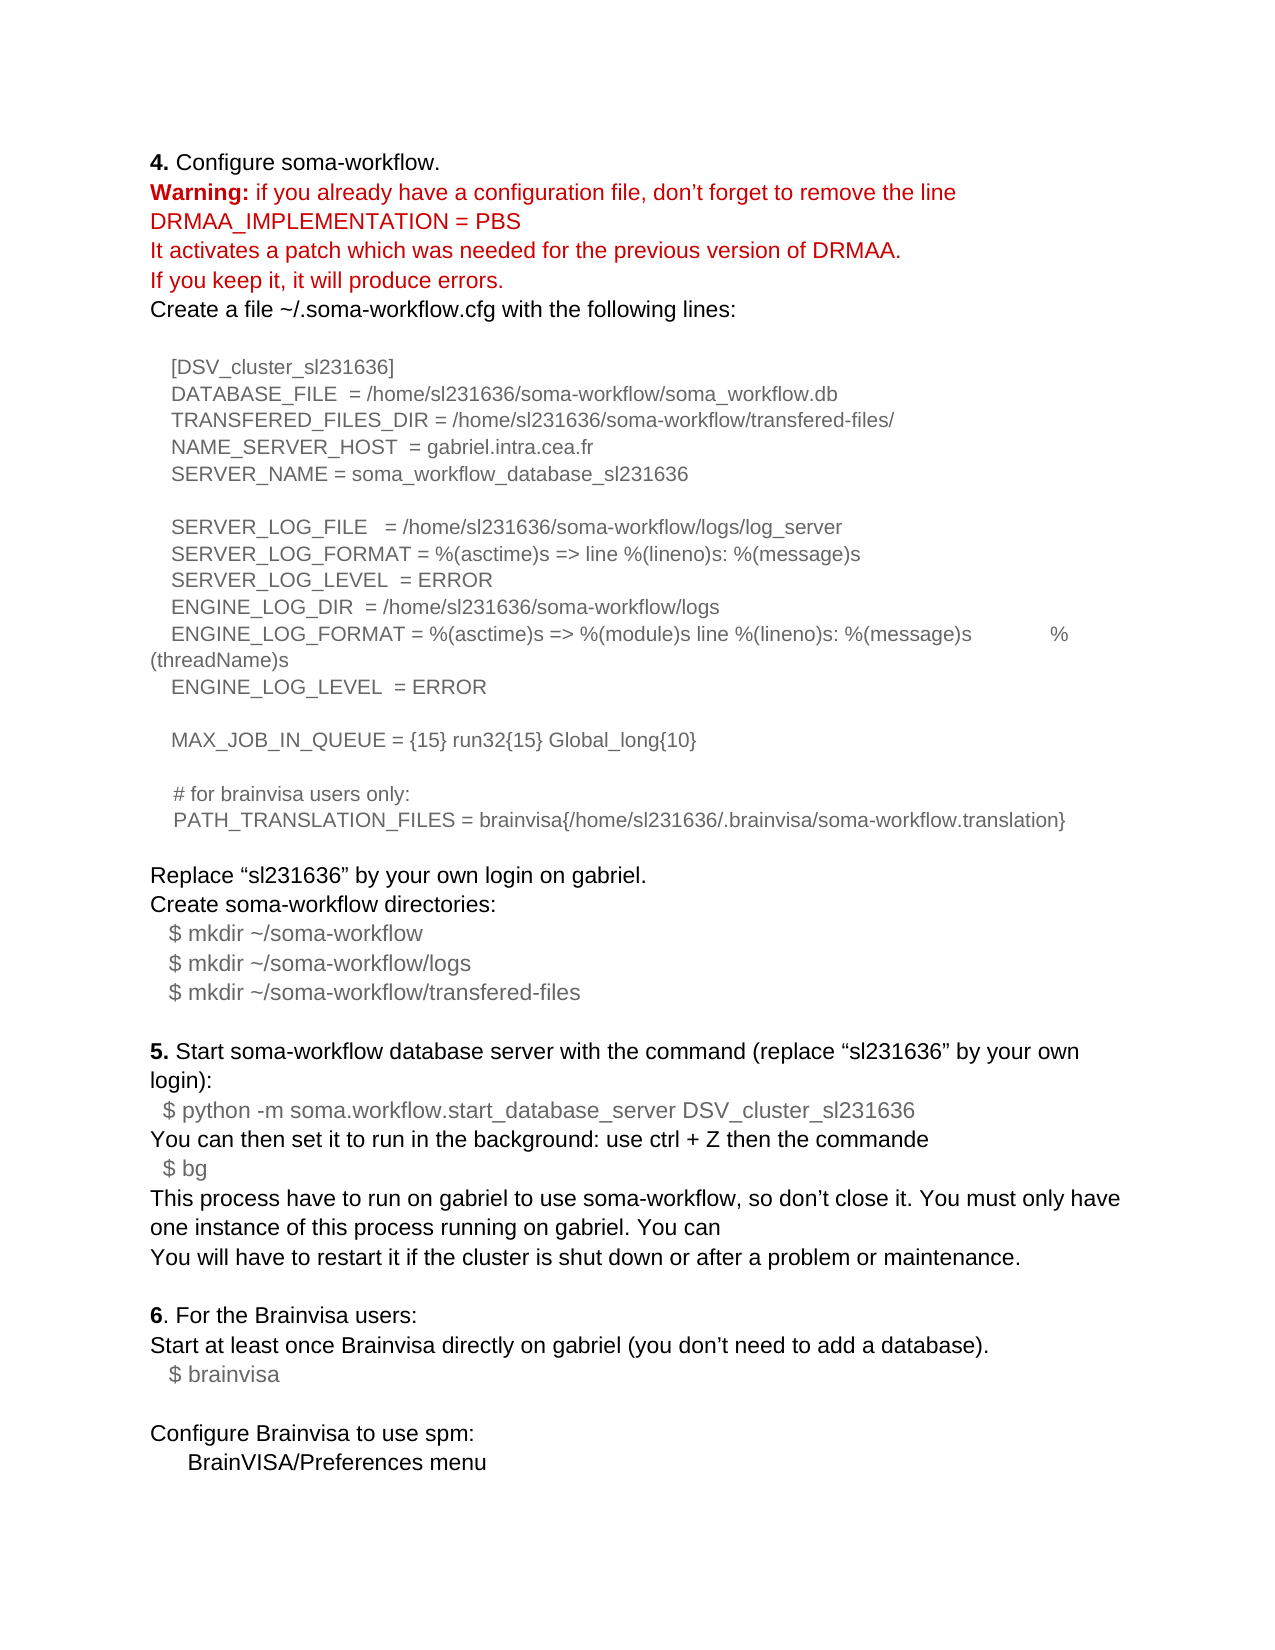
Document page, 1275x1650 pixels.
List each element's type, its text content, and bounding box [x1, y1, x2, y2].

text SERVER_LOG_FORMAT = %(asctime)s => line %(lineno)s: %(message)s [150, 542, 1125, 566]
text ENGINE_LOG_LEVEL = ERROR [150, 676, 1125, 699]
text You will have to restart it if the cluster is shut down or after a problem or maintenance. [150, 1244, 1125, 1270]
text MAX_JOB_IN_QUEUE = {15} run32{15} Global_long{10} [150, 729, 1125, 752]
text Configure Brainvisa to use spm: [150, 1420, 1125, 1446]
text 4. Configure soma-workflow. [150, 150, 1125, 176]
text If you keep it, it will produce errors. [150, 267, 1125, 293]
text It activates a patch which was needed for the previous version of DRMAA. [150, 238, 1125, 264]
text Create soma-workflow directories: [150, 892, 1125, 917]
text $ bg [150, 1156, 1125, 1182]
text Replace “sl231636” by your own login on gabriel. [150, 862, 1125, 888]
text [DSV_cluster_sl231636] [150, 356, 1125, 379]
text BrainVISA/Preferences menu [150, 1450, 1125, 1475]
text Warning: if you already have a configuration file, don’t forget to remove the line [150, 179, 1125, 205]
text SERVER_LOG_FILE = /home/sl231636/soma-workflow/logs/log_server [150, 516, 1125, 539]
text $ mkdir ~/soma-workflow [150, 921, 1125, 947]
text $ mkdir ~/soma-workflow/logs [150, 950, 1125, 976]
text ENGINE_LOG_DIR = /home/sl231636/soma-workflow/logs [150, 596, 1125, 619]
text ENGINE_LOG_FORMAT = %(asctime)s => %(module)s line %(lineno)s: %(message)s %(threadName)s [150, 622, 1125, 672]
text This process have to run on gabriel to use soma-workflow, so don’t close it. You must only have one instance of this process running on gabriel. You can [150, 1185, 1125, 1240]
text 5. Start soma-workflow database server with the command (replace “sl231636” by your own login): [150, 1038, 1125, 1093]
text DATABASE_FILE = /home/sl231636/soma-workflow/soma_workflow.db [150, 382, 1125, 406]
text You can then set it to run in the background: use ctrl + Z then the commande [150, 1127, 1125, 1152]
text $ python -m soma.workflow.start_database_server DSV_cluster_sl231636 [150, 1097, 1125, 1123]
text # for brainvisa users only: [150, 782, 1125, 806]
text PATH_TRANSLATION_FILES = brainvisa{/home/sl231636/.brainvisa/soma-workflow.translation} [150, 809, 1125, 832]
text $ mkdir ~/soma-workflow/transfered-files [150, 980, 1125, 1005]
text NAME_SERVER_HOST = gabriel.intra.cea.fr [150, 436, 1125, 459]
text Create a file ~/.soma-workflow.cfg with the following lines: [150, 297, 1125, 322]
text SERVER_NAME = soma_workflow_database_sl231636 [150, 462, 1125, 486]
text $ brainvisa [150, 1362, 1125, 1387]
text 6. For the Brainvisa users: [150, 1303, 1125, 1328]
text SERVER_LOG_LEVEL = ERROR [150, 569, 1125, 592]
text DRMAA_IMPLEMENTATION = PBS [150, 209, 1125, 234]
text Start at least once Brainvisa directly on gabriel (you don’t need to add a database). [150, 1332, 1125, 1358]
text TRANSFERED_FILES_DIR = /home/sl231636/soma-workflow/transfered-files/ [150, 409, 1125, 432]
